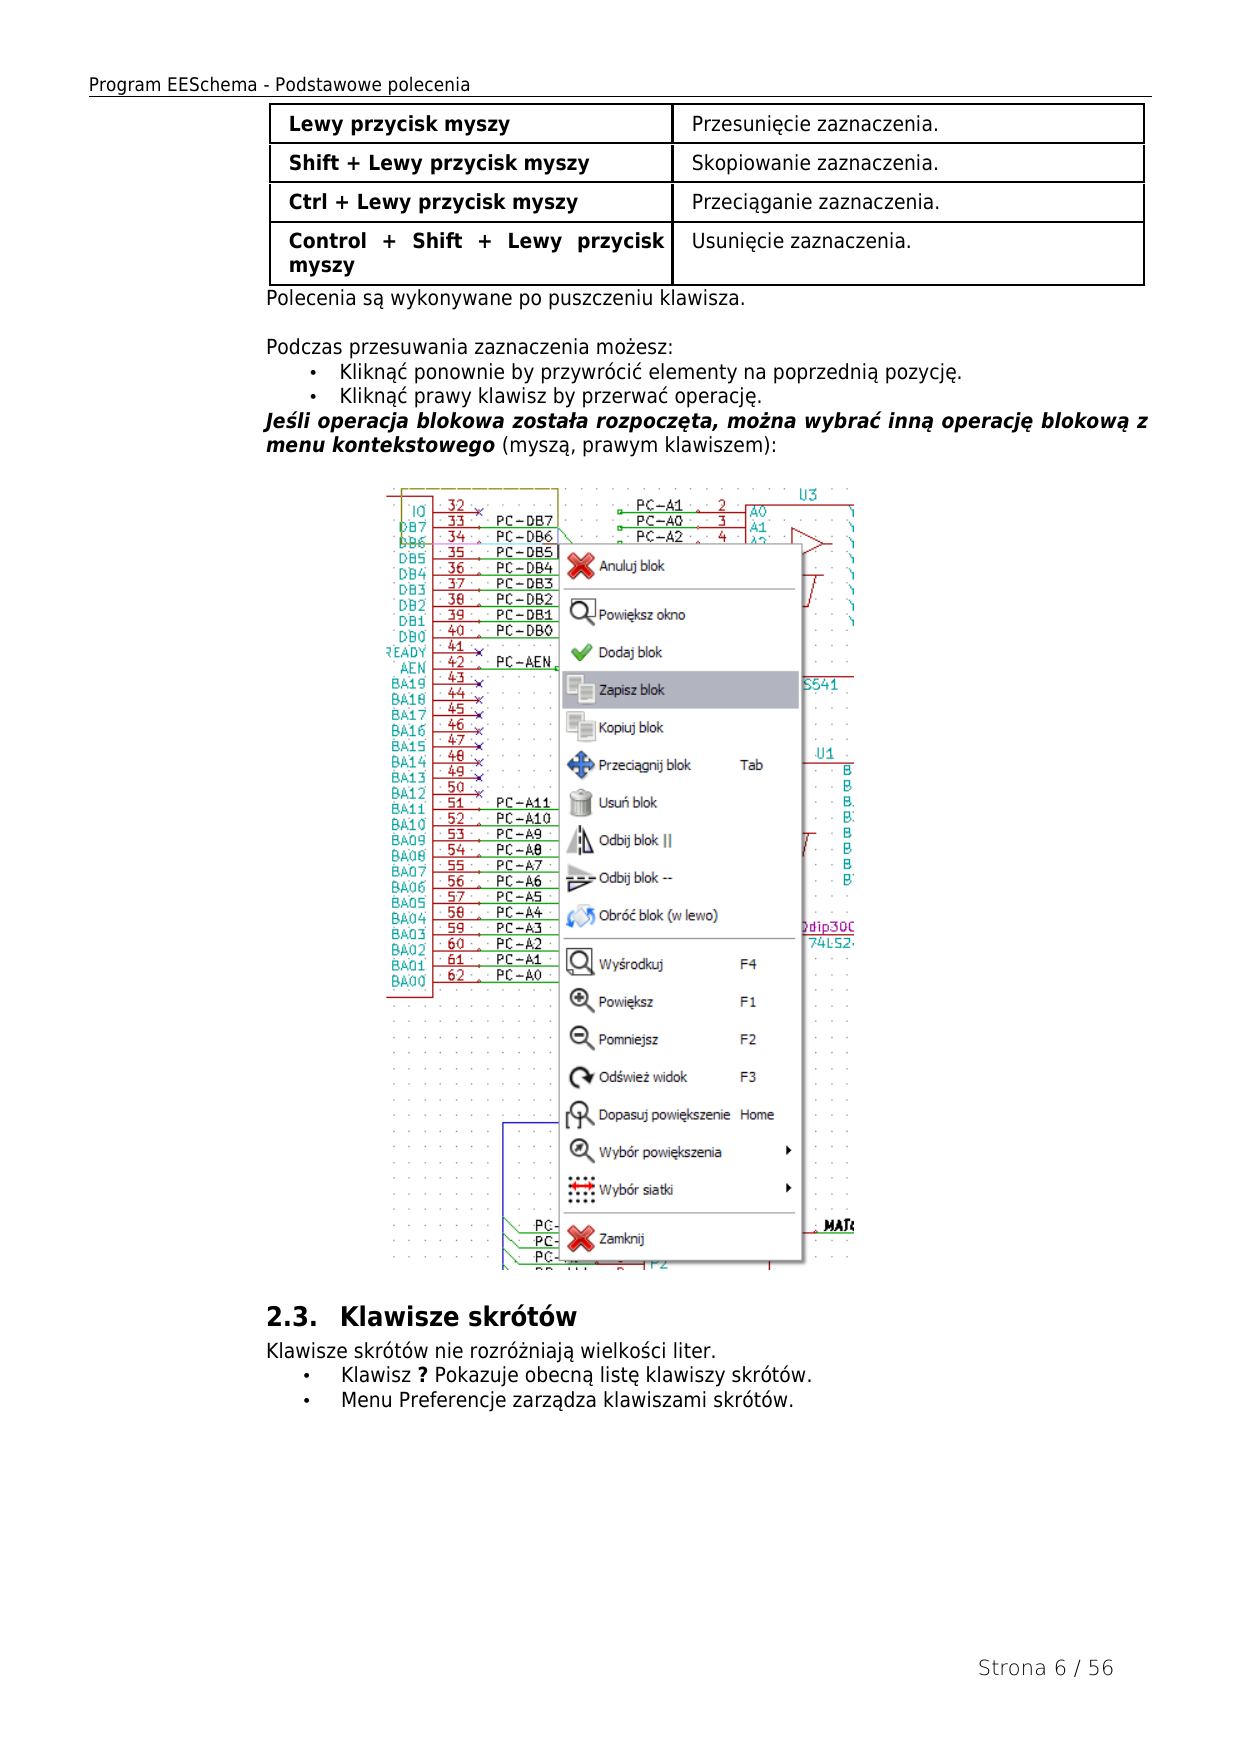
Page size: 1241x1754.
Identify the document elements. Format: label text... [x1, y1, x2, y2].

table_cell Skopiowanie zaznaczenia. [674, 145, 1143, 181]
table_cell Ctrl + Lewy przycisk myszy [271, 184, 671, 221]
text Polecenia są wykonywane po puszczeniu klawisza. [266, 286, 1152, 311]
picture [386, 477, 854, 1270]
text Klawisze skrótów nie rozróżniają wielkości liter. [266, 1339, 1152, 1363]
table_header Przesunięcie zaznaczenia. [674, 105, 1143, 142]
list Menu Preferencje zarządza klawiszami skrótów. [303, 1388, 1152, 1412]
table_cell Control + Shift + Lewy przycisk myszy [271, 223, 671, 284]
table_cell Shift + Lewy przycisk myszy [271, 145, 671, 181]
table_cell Przeciąganie zaznaczenia. [674, 184, 1143, 221]
subtitle Klawisze skrótów [266, 1301, 1152, 1333]
list Kliknąć ponownie by przywrócić elementy na poprzednią pozycję. [310, 359, 1152, 384]
list Klawisz ? Pokazuje obecną listę klawiszy skrótów. [303, 1363, 1152, 1388]
text Jeśli operacja blokowa została rozpoczęta, można wybrać inną operację blokową z menu kontekstowego (myszą, prawym klawiszem): [266, 408, 1152, 457]
text Podczas przesuwania zaznaczenia możesz: [266, 335, 1152, 359]
table_header Lewy przycisk myszy [271, 105, 671, 142]
list Kliknąć prawy klawisz by przerwać operację. [310, 384, 1152, 408]
table_cell Usunięcie zaznaczenia. [674, 223, 1143, 284]
